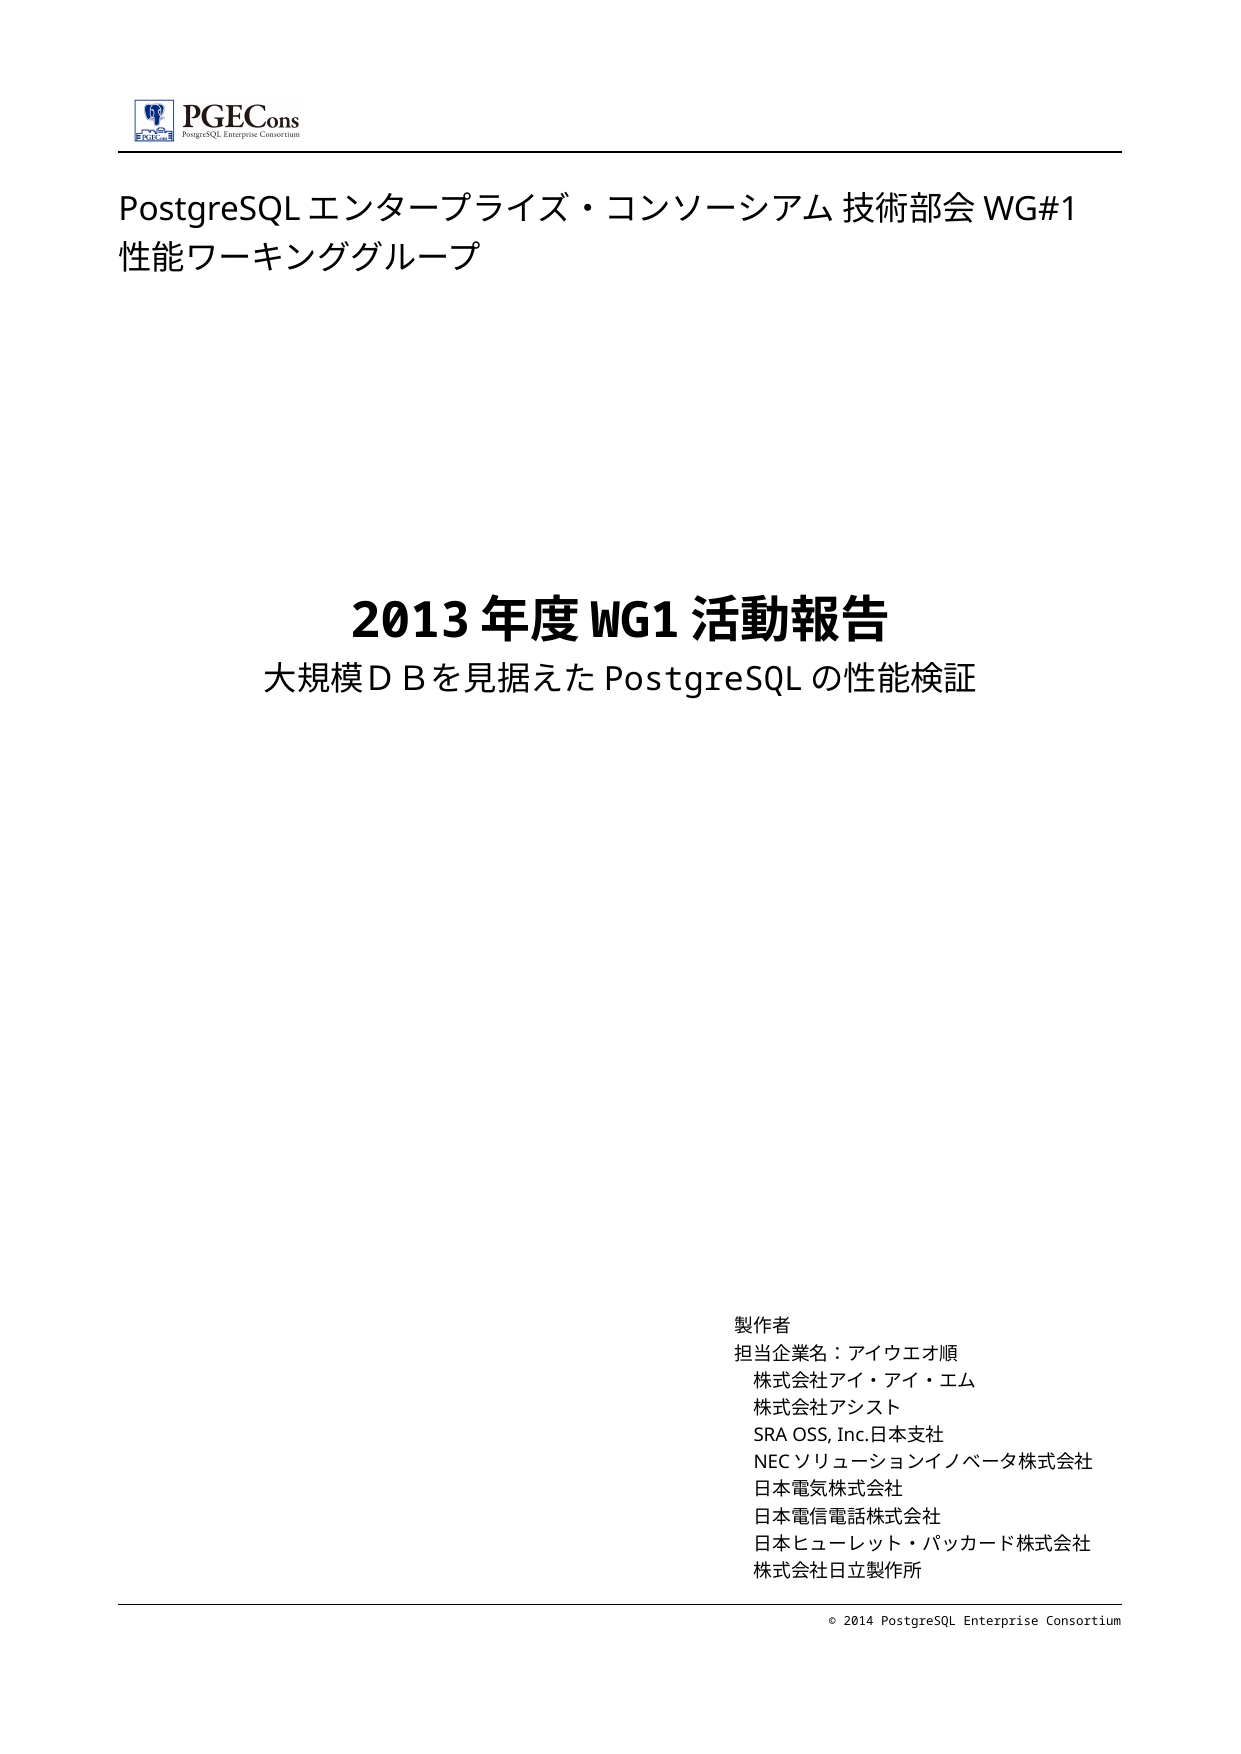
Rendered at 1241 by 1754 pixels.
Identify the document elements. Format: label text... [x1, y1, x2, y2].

text SRA OSS, Inc.日本支社 [734, 1420, 1117, 1447]
text 株式会社アシスト [734, 1392, 1117, 1420]
text 2013年度WG1活動報告 [118, 579, 1122, 652]
text 日本電気株式会社 [734, 1474, 1117, 1501]
text 株式会社アイ・アイ・エム [734, 1365, 1117, 1392]
text 性能ワーキンググループ [118, 231, 1122, 279]
text NECソリューションイノベータ株式会社 [734, 1447, 1117, 1474]
text 日本ヒューレット・パッカード株式会社 [734, 1528, 1117, 1556]
text 株式会社日立製作所 [734, 1556, 1117, 1580]
text 製作者 [734, 1311, 1117, 1338]
text 日本電信電話株式会社 [734, 1501, 1117, 1528]
text PostgreSQLエンタープライズ・コンソーシアム 技術部会 WG#1 [118, 182, 1122, 231]
text 担当企業名：アイウエオ順 [734, 1338, 1117, 1365]
picture [128, 94, 306, 147]
text 大規模ＤＢを見据えたPostgreSQLの性能検証 [118, 652, 1122, 701]
